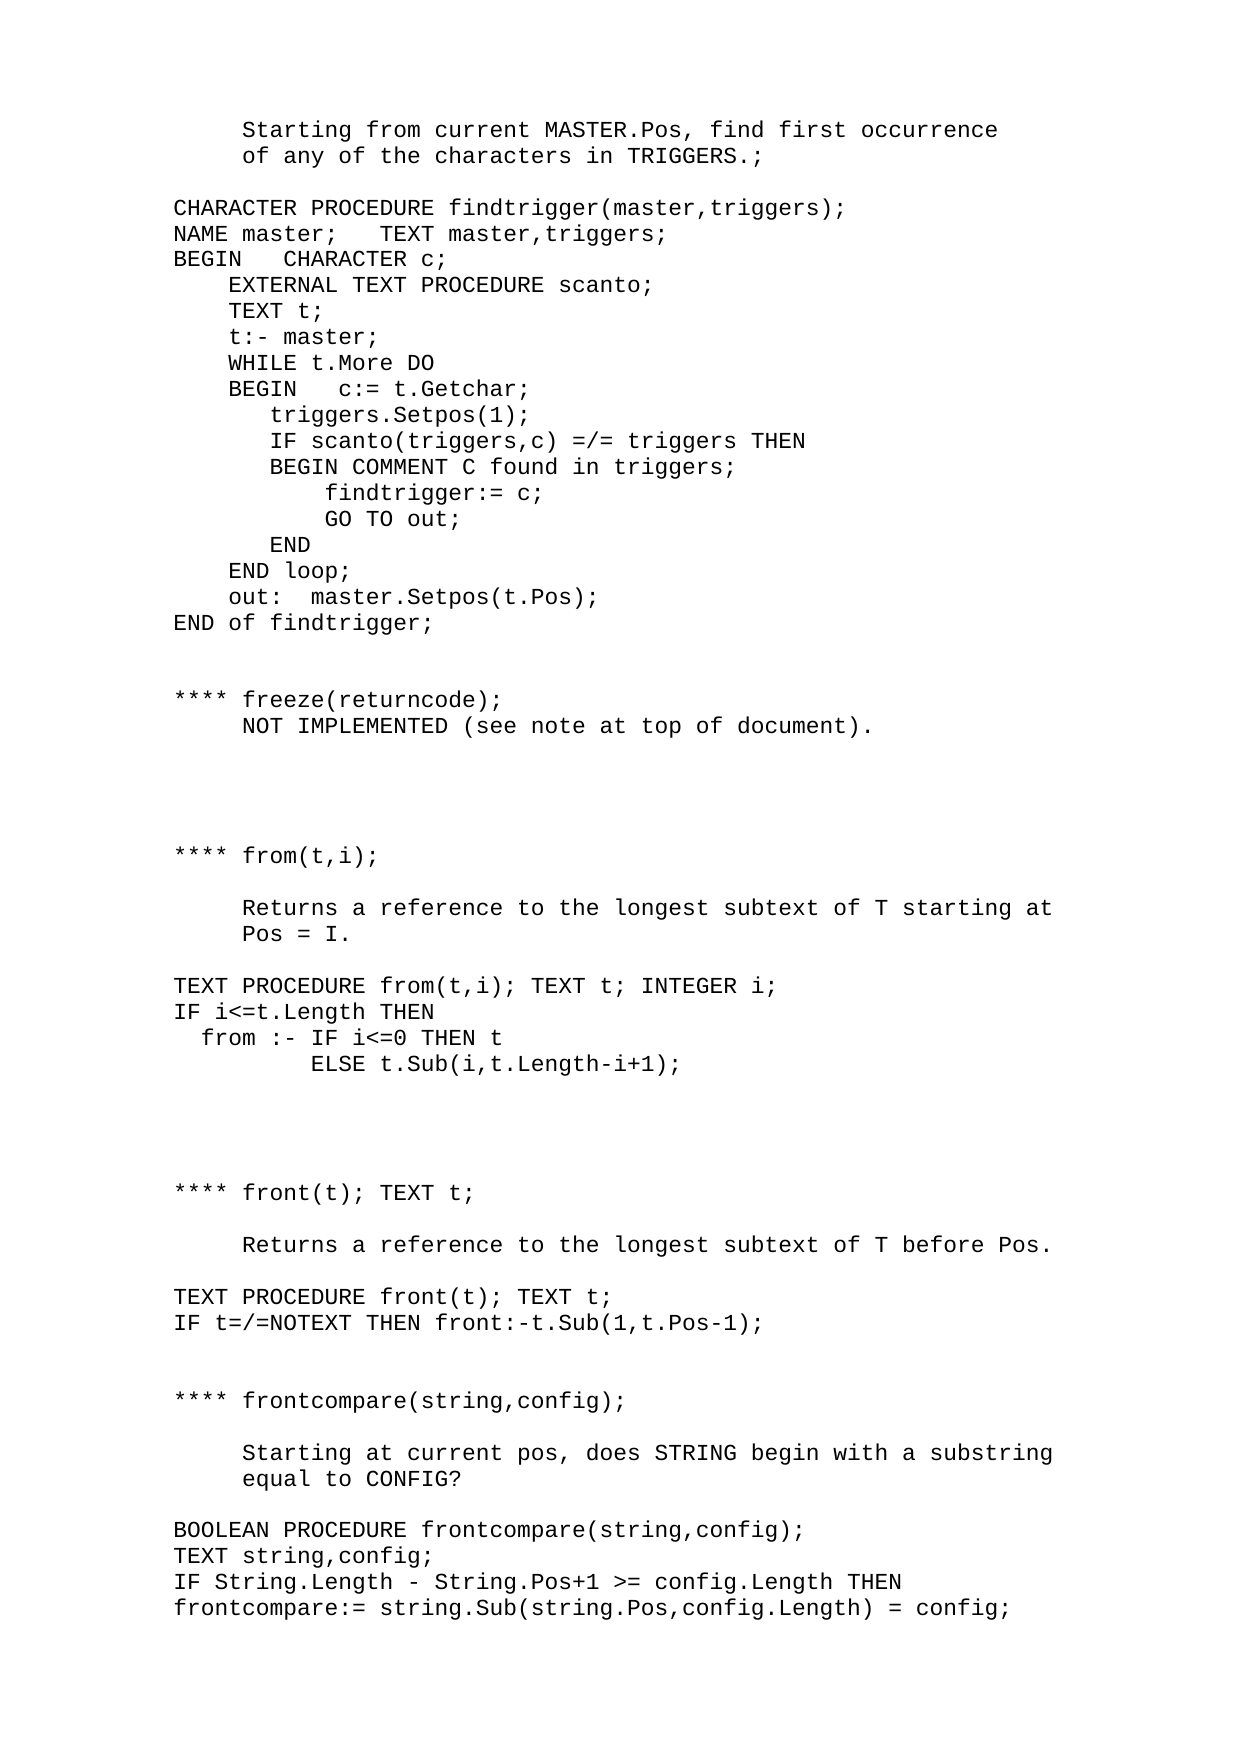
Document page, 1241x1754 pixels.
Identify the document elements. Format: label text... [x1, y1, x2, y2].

text IF i<=t.Length THEN [118, 1000, 1122, 1026]
text **** from(t,i); [118, 844, 1122, 870]
text from :- IF i<=0 THEN t [118, 1026, 1122, 1052]
text findtrigger:= c; [118, 481, 1122, 507]
text t:- master; [118, 326, 1122, 352]
text Returns a reference to the longest subtext of T before Pos. [118, 1233, 1122, 1259]
text END of findtrigger; [118, 611, 1122, 637]
text out: master.Setpos(t.Pos); [118, 585, 1122, 611]
text frontcompare:= string.Sub(string.Pos,config.Length) = config; [118, 1597, 1122, 1622]
text END [118, 533, 1122, 559]
text TEXT string,config; [118, 1545, 1122, 1571]
text BEGIN c:= t.Getchar; [118, 377, 1122, 403]
text IF scanto(triggers,c) =/= triggers THEN [118, 429, 1122, 455]
text END loop; [118, 559, 1122, 585]
text **** freeze(returncode); [118, 689, 1122, 715]
text TEXT PROCEDURE front(t); TEXT t; [118, 1285, 1122, 1311]
text WHILE t.More DO [118, 352, 1122, 377]
text Returns a reference to the longest subtext of T starting at [118, 896, 1122, 922]
text CHARACTER PROCEDURE findtrigger(master,triggers); [118, 196, 1122, 222]
text ELSE t.Sub(i,t.Length-i+1); [118, 1052, 1122, 1078]
text BEGIN COMMENT C found in triggers; [118, 455, 1122, 481]
text EXTERNAL TEXT PROCEDURE scanto; [118, 274, 1122, 300]
text Starting from current MASTER.Pos, find first occurrence [118, 118, 1122, 144]
text TEXT t; [118, 300, 1122, 326]
text Pos = I. [118, 922, 1122, 948]
text BOOLEAN PROCEDURE frontcompare(string,config); [118, 1519, 1122, 1545]
text IF String.Length - String.Pos+1 >= config.Length THEN [118, 1571, 1122, 1597]
text Starting at current pos, does STRING begin with a substring [118, 1441, 1122, 1467]
text TEXT PROCEDURE from(t,i); TEXT t; INTEGER i; [118, 974, 1122, 1000]
text NOT IMPLEMENTED (see note at top of document). [118, 715, 1122, 741]
text BEGIN CHARACTER c; [118, 248, 1122, 274]
text NAME master; TEXT master,triggers; [118, 222, 1122, 248]
text **** front(t); TEXT t; [118, 1182, 1122, 1207]
text IF t=/=NOTEXT THEN front:-t.Sub(1,t.Pos-1); [118, 1311, 1122, 1337]
text equal to CONFIG? [118, 1467, 1122, 1493]
text of any of the characters in TRIGGERS.; [118, 144, 1122, 170]
text triggers.Setpos(1); [118, 403, 1122, 429]
text GO TO out; [118, 507, 1122, 533]
text **** frontcompare(string,config); [118, 1389, 1122, 1415]
